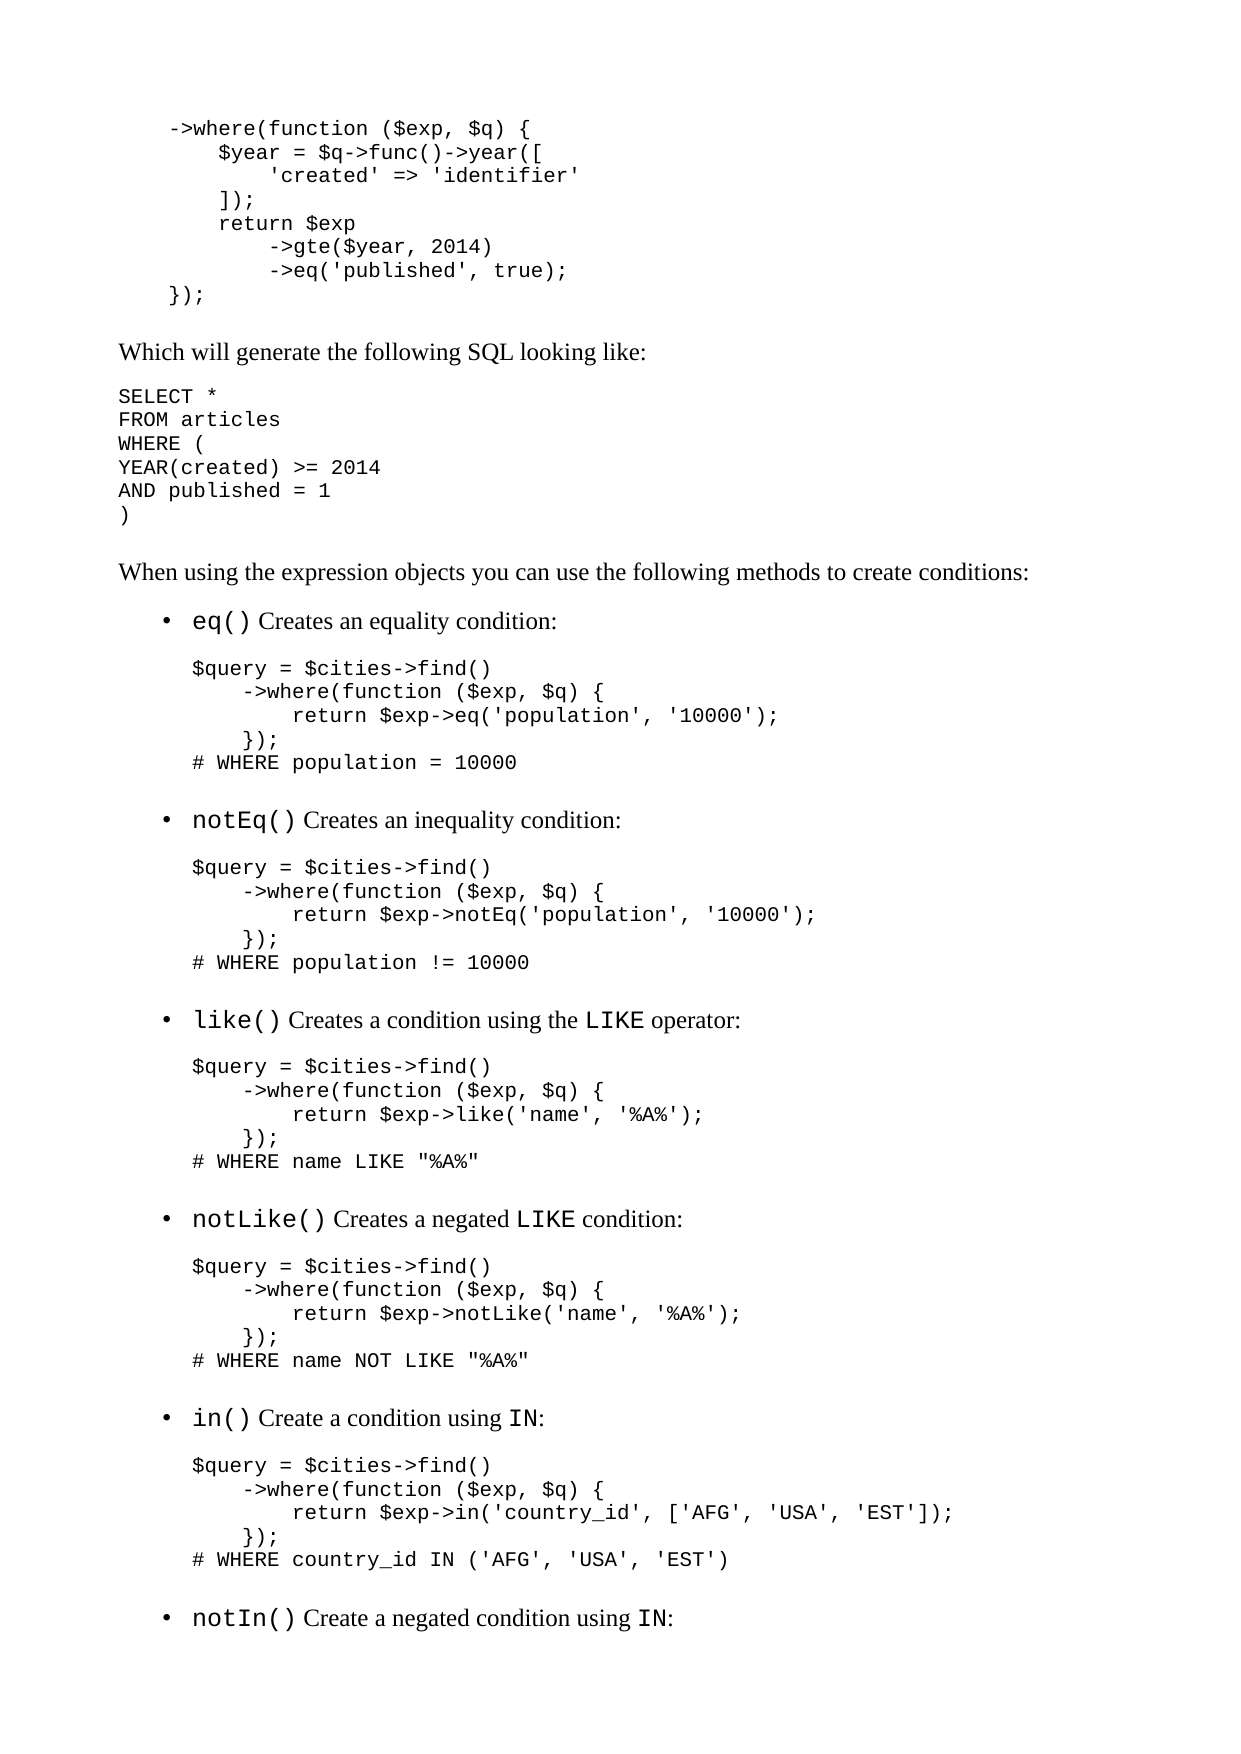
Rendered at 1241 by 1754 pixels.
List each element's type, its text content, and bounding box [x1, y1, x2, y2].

list $query = $cities->find() [162, 1455, 1122, 1478]
text ->gte($year, 2014) [118, 236, 1122, 260]
list $query = $cities->find() [162, 1256, 1122, 1279]
list $query = $cities->find() [162, 658, 1122, 681]
list return $exp->eq('population', '10000'); [162, 705, 1122, 729]
text SELECT * [118, 386, 1122, 409]
list }); [162, 1127, 1122, 1151]
text When using the expression objects you can use the following methods to create conditions: [118, 557, 1122, 586]
list # WHERE name NOT LIKE "%A%" [162, 1350, 1122, 1374]
text ->eq('published', true); [118, 260, 1122, 284]
list ->where(function ($exp, $q) { [162, 1478, 1122, 1502]
text 'created' => 'identifier' [118, 165, 1122, 189]
text YEAR(created) >= 2014 [118, 457, 1122, 480]
text FROM articles [118, 409, 1122, 433]
list # WHERE name LIKE "%A%" [162, 1151, 1122, 1174]
text WHERE ( [118, 433, 1122, 457]
list }); [162, 1327, 1122, 1350]
text AND published = 1 [118, 480, 1122, 504]
text $year = $q->func()->year([ [118, 142, 1122, 165]
list notLike() Creates a negated LIKE condition: [162, 1204, 1122, 1235]
list ->where(function ($exp, $q) { [162, 881, 1122, 904]
list ->where(function ($exp, $q) { [162, 1080, 1122, 1104]
list return $exp->notEq('population', '10000'); [162, 904, 1122, 928]
list notIn() Create a negated condition using IN: [162, 1603, 1122, 1633]
list return $exp->like('name', '%A%'); [162, 1104, 1122, 1127]
list }); [162, 1526, 1122, 1549]
text }); [118, 284, 1122, 307]
list }); [162, 928, 1122, 952]
text ) [118, 504, 1122, 528]
list $query = $cities->find() [162, 857, 1122, 881]
list return $exp->notLike('name', '%A%'); [162, 1303, 1122, 1327]
list like() Creates a condition using the LIKE operator: [162, 1005, 1122, 1036]
list # WHERE population != 10000 [162, 952, 1122, 975]
list ->where(function ($exp, $q) { [162, 681, 1122, 705]
list ->where(function ($exp, $q) { [162, 1279, 1122, 1303]
text ->where(function ($exp, $q) { [118, 118, 1122, 142]
list eq() Creates an equality condition: [162, 606, 1122, 637]
list in() Create a condition using IN: [162, 1403, 1122, 1434]
list # WHERE country_id IN ('AFG', 'USA', 'EST') [162, 1549, 1122, 1573]
list notEq() Creates an inequality condition: [162, 806, 1122, 836]
list # WHERE population = 10000 [162, 752, 1122, 776]
list $query = $cities->find() [162, 1056, 1122, 1080]
text ]); [118, 189, 1122, 213]
list return $exp->in('country_id', ['AFG', 'USA', 'EST']); [162, 1502, 1122, 1526]
text return $exp [118, 213, 1122, 236]
text Which will generate the following SQL looking like: [118, 337, 1122, 366]
list }); [162, 729, 1122, 752]
